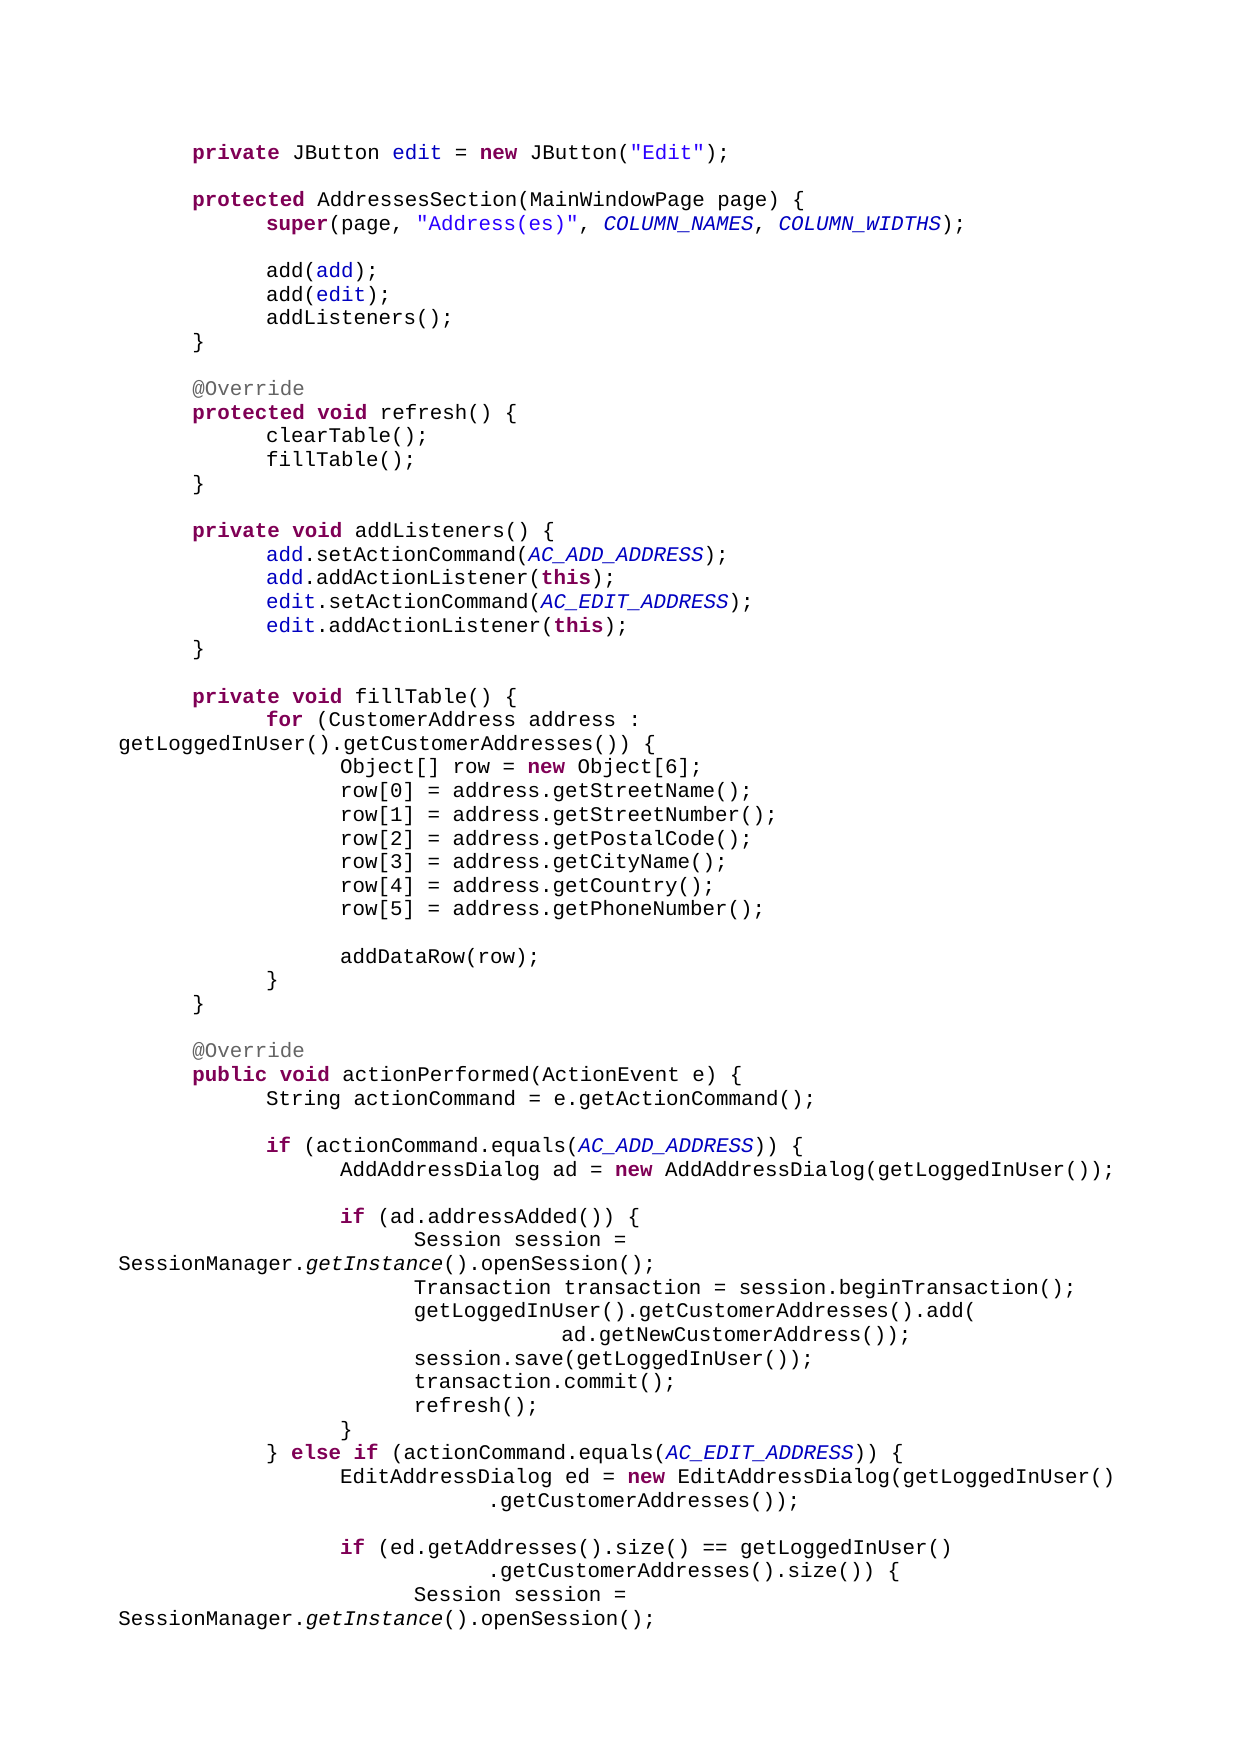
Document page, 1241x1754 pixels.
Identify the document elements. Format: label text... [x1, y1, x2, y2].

text add.setActionCommand(AC_ADD_ADDRESS); [118, 544, 1122, 567]
text } [118, 473, 1122, 496]
text } [118, 638, 1122, 662]
text .getCustomerAddresses()); [118, 1489, 1122, 1513]
text row[0] = address.getStreetName(); [118, 780, 1122, 804]
text if (ad.addressAdded()) { [118, 1206, 1122, 1229]
text @Override [118, 378, 1122, 402]
text AddAddressDialog ad = new AddAddressDialog(getLoggedInUser()); [118, 1158, 1122, 1182]
text getLoggedInUser().getCustomerAddresses().add( [118, 1300, 1122, 1324]
text super(page, "Address(es)", COLUMN_NAMES, COLUMN_WIDTHS); [118, 213, 1122, 236]
text Transaction transaction = session.beginTransaction(); [118, 1277, 1122, 1300]
text fillTable(); [118, 449, 1122, 473]
text @Override [118, 1040, 1122, 1064]
text Session session = SessionManager.getInstance().openSession(); [118, 1584, 1122, 1631]
text .getCustomerAddresses().size()) { [118, 1561, 1122, 1584]
text addDataRow(row); [118, 946, 1122, 969]
text add(edit); [118, 284, 1122, 307]
text transaction.commit(); [118, 1371, 1122, 1395]
text protected AddressesSection(MainWindowPage page) { [118, 189, 1122, 213]
text } [118, 969, 1122, 993]
text if (ed.getAddresses().size() == getLoggedInUser() [118, 1537, 1122, 1561]
text if (actionCommand.equals(AC_ADD_ADDRESS)) { [118, 1135, 1122, 1158]
text edit.addActionListener(this); [118, 615, 1122, 638]
text EditAddressDialog ed = new EditAddressDialog(getLoggedInUser() [118, 1466, 1122, 1489]
text refresh(); [118, 1395, 1122, 1419]
text public void actionPerformed(ActionEvent e) { [118, 1064, 1122, 1088]
text add(add); [118, 260, 1122, 284]
text edit.setActionCommand(AC_EDIT_ADDRESS); [118, 591, 1122, 615]
text } [118, 1419, 1122, 1442]
text } [118, 993, 1122, 1017]
text row[1] = address.getStreetNumber(); [118, 804, 1122, 827]
text for (CustomerAddress address : getLoggedInUser().getCustomerAddresses()) { [118, 709, 1122, 757]
text private JButton edit = new JButton("Edit"); [118, 142, 1122, 165]
text private void fillTable() { [118, 686, 1122, 709]
text row[4] = address.getCountry(); [118, 875, 1122, 898]
text } else if (actionCommand.equals(AC_EDIT_ADDRESS)) { [118, 1442, 1122, 1466]
text row[2] = address.getPostalCode(); [118, 827, 1122, 851]
text } [118, 331, 1122, 354]
text add.addActionListener(this); [118, 567, 1122, 591]
text addListeners(); [118, 307, 1122, 331]
text session.save(getLoggedInUser()); [118, 1348, 1122, 1371]
text ad.getNewCustomerAddress()); [118, 1324, 1122, 1348]
text protected void refresh() { [118, 402, 1122, 426]
text Session session = SessionManager.getInstance().openSession(); [118, 1229, 1122, 1277]
text String actionCommand = e.getActionCommand(); [118, 1088, 1122, 1111]
text row[5] = address.getPhoneNumber(); [118, 898, 1122, 922]
text row[3] = address.getCityName(); [118, 851, 1122, 875]
text private void addListeners() { [118, 520, 1122, 544]
text Object[] row = new Object[6]; [118, 757, 1122, 780]
text clearTable(); [118, 426, 1122, 449]
